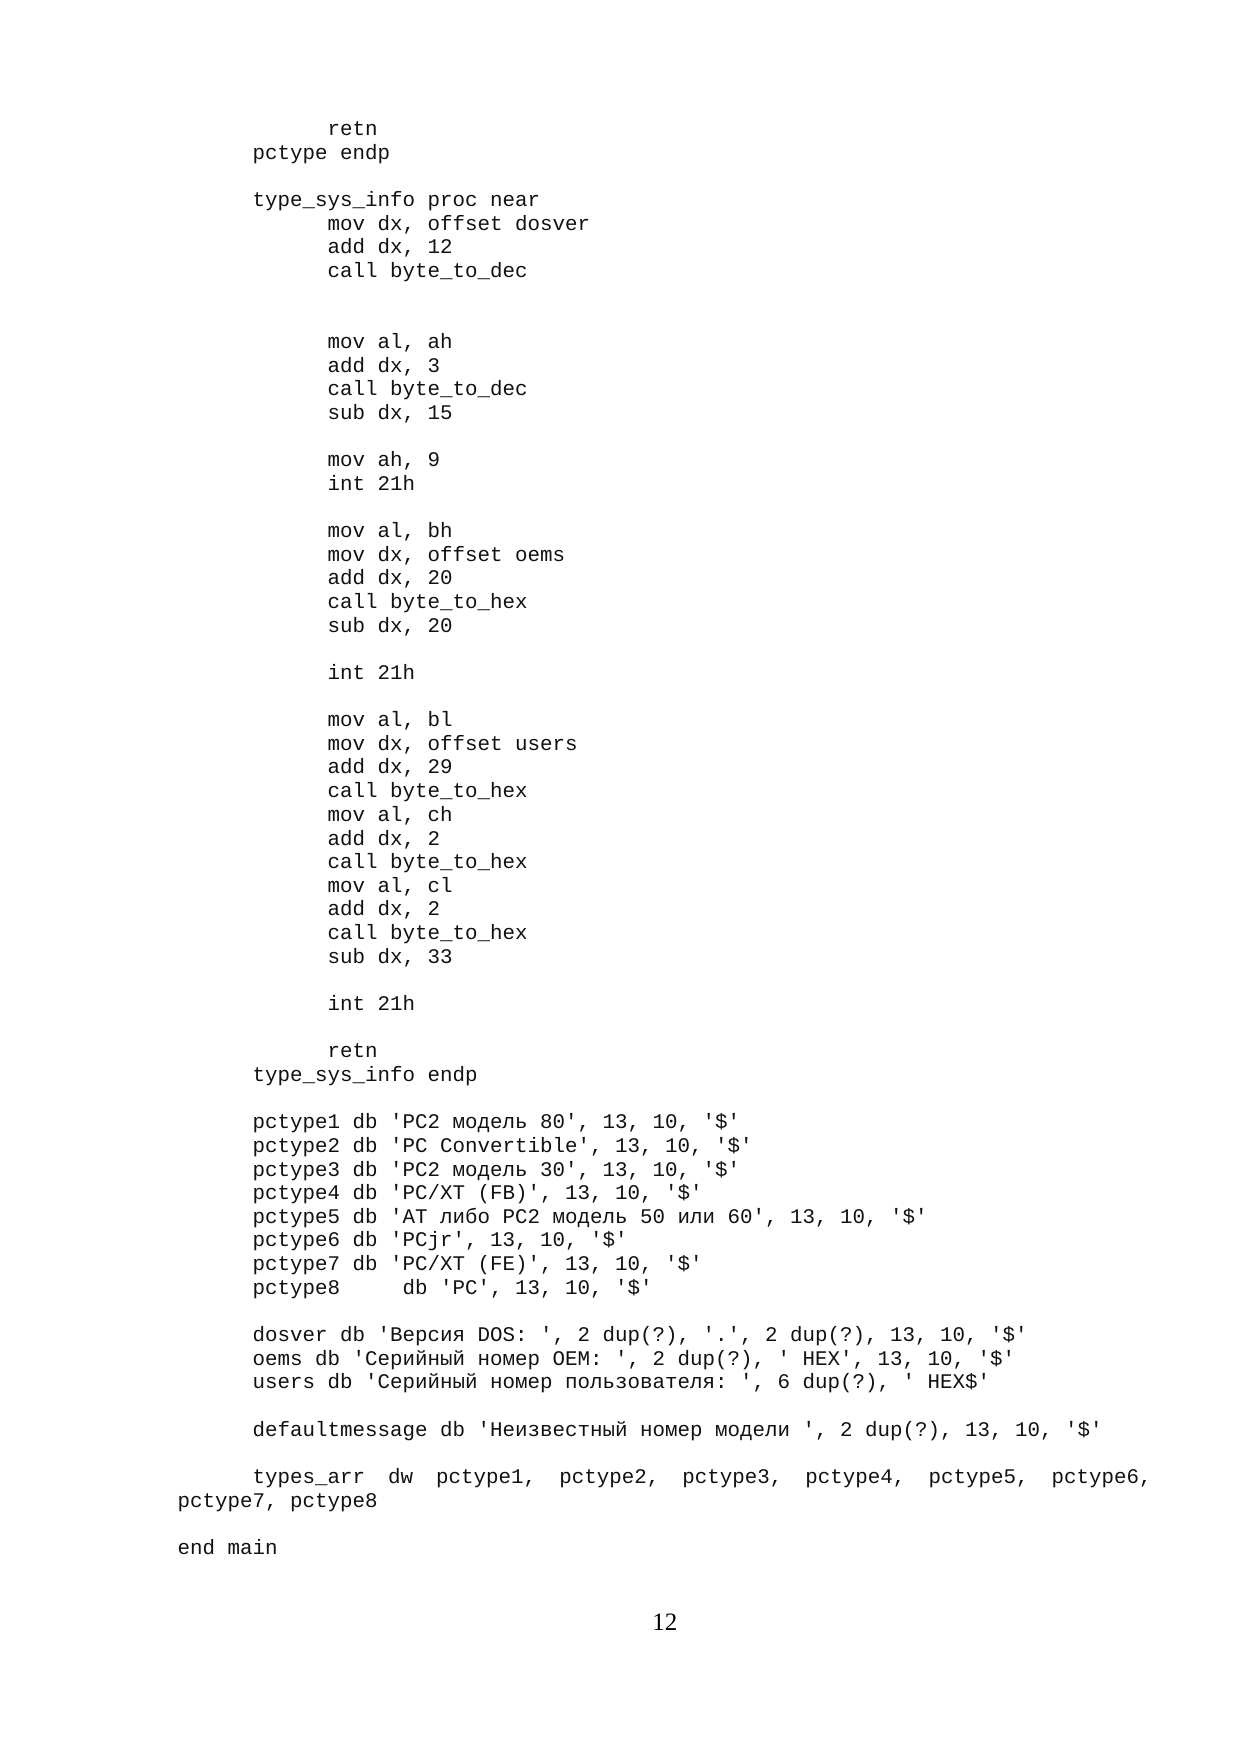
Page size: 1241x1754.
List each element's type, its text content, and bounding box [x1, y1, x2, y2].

text users db 'Серийный номер пользователя: ', 6 dup(?), ' HEX$' [177, 1371, 1152, 1395]
text pctype2 db 'PC Convertible', 13, 10, '$' [177, 1135, 1152, 1158]
text pctype1 db 'PC2 модель 80', 13, 10, '$' [177, 1111, 1152, 1135]
text call byte_to_dec [177, 378, 1152, 402]
text mov dx, offset oems [177, 544, 1152, 567]
text pctype6 db 'PCjr', 13, 10, '$' [177, 1229, 1152, 1253]
text int 21h [177, 473, 1152, 496]
text mov dx, offset dosver [177, 213, 1152, 236]
text mov al, ah [177, 331, 1152, 354]
text mov dx, offset users [177, 733, 1152, 757]
text sub dx, 20 [177, 615, 1152, 638]
text oems db 'Серийный номер OEM: ', 2 dup(?), ' HEX', 13, 10, '$' [177, 1348, 1152, 1371]
text call byte_to_hex [177, 922, 1152, 946]
text dosver db 'Версия DOS: ', 2 dup(?), '.', 2 dup(?), 13, 10, '$' [177, 1324, 1152, 1348]
text pctype8 db 'PC', 13, 10, '$' [177, 1277, 1152, 1300]
text call byte_to_hex [177, 851, 1152, 875]
text mov ah, 9 [177, 449, 1152, 473]
text add dx, 29 [177, 757, 1152, 780]
text retn [177, 1040, 1152, 1064]
text mov al, cl [177, 875, 1152, 898]
text types_arr dw pctype1, pctype2, pctype3, pctype4, pctype5, pctype6, pctype7, pctype8 [177, 1466, 1152, 1513]
text pctype endp [177, 142, 1152, 165]
text mov al, ch [177, 804, 1152, 827]
text type_sys_info proc near [177, 189, 1152, 213]
text int 21h [177, 993, 1152, 1017]
text sub dx, 15 [177, 402, 1152, 426]
text call byte_to_hex [177, 591, 1152, 615]
text call byte_to_dec [177, 260, 1152, 284]
text add dx, 2 [177, 898, 1152, 922]
text add dx, 3 [177, 354, 1152, 378]
text type_sys_info endp [177, 1064, 1152, 1088]
text add dx, 2 [177, 827, 1152, 851]
text add dx, 20 [177, 567, 1152, 591]
text mov al, bl [177, 709, 1152, 733]
text pctype4 db 'PC/XT (FB)', 13, 10, '$' [177, 1182, 1152, 1206]
text sub dx, 33 [177, 946, 1152, 969]
text end main [177, 1537, 1152, 1561]
text pctype3 db 'PC2 модель 30', 13, 10, '$' [177, 1158, 1152, 1182]
text pctype5 db 'AT либо PC2 модель 50 или 60', 13, 10, '$' [177, 1206, 1152, 1229]
text defaultmessage db 'Неизвестный номер модели ', 2 dup(?), 13, 10, '$' [177, 1419, 1152, 1442]
text add dx, 12 [177, 236, 1152, 260]
text call byte_to_hex [177, 780, 1152, 804]
text retn [177, 118, 1152, 142]
text mov al, bh [177, 520, 1152, 544]
text int 21h [177, 662, 1152, 686]
text pctype7 db 'PC/XT (FE)', 13, 10, '$' [177, 1253, 1152, 1277]
